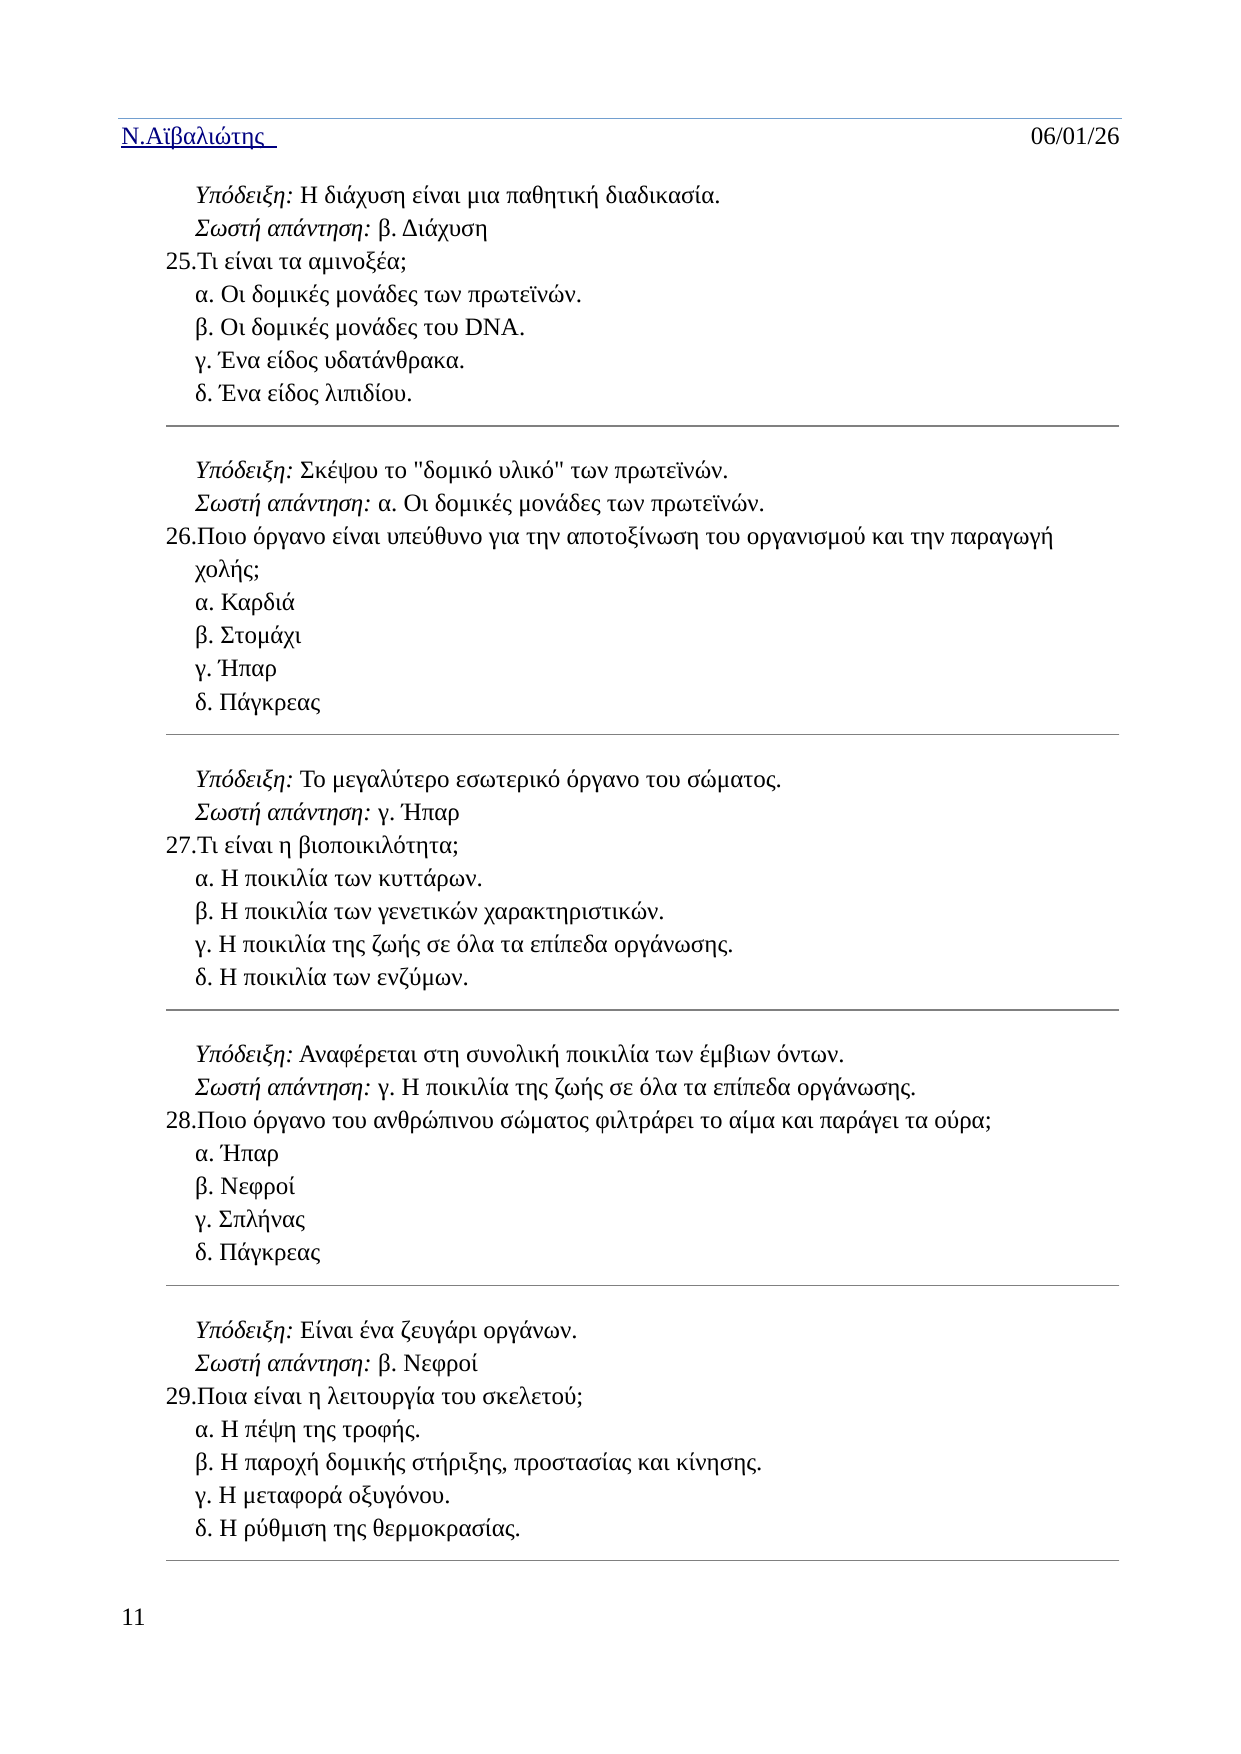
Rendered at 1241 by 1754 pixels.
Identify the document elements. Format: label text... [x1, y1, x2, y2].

list Υπόδειξη: Η διάχυση είναι μια παθητική διαδικασία. Σωστή απάντηση: β. Διάχυση [166, 180, 1119, 242]
list Υπόδειξη: Το μεγαλύτερο εσωτερικό όργανο του σώματος. Σωστή απάντηση: γ. Ήπαρ [166, 764, 1119, 826]
list Υπόδειξη: Είναι ένα ζευγάρι οργάνων. Σωστή απάντηση: β. Νεφροί [166, 1315, 1119, 1376]
list Τι είναι η βιοποικιλότητα; α. Η ποικιλία των κυττάρων. β. Η ποικιλία των γενετικών χαρακτηριστικών. γ. Η ποικιλία της ζωής σε όλα τα επίπεδα οργάνωσης. δ. Η ποικιλία των ενζύμων. [166, 830, 1119, 991]
list Ποια είναι η λειτουργία του σκελετού; α. Η πέψη της τροφής. β. Η παροχή δομικής στήριξης, προστασίας και κίνησης. γ. Η μεταφορά οξυγόνου. δ. Η ρύθμιση της θερμοκρασίας. [166, 1381, 1119, 1542]
list Υπόδειξη: Αναφέρεται στη συνολική ποικιλία των έμβιων όντων. Σωστή απάντηση: γ. Η ποικιλία της ζωής σε όλα τα επίπεδα οργάνωσης. [166, 1039, 1119, 1101]
list Τι είναι τα αμινοξέα; α. Οι δομικές μονάδες των πρωτεϊνών. β. Οι δομικές μονάδες του DNA. γ. Ένα είδος υδατάνθρακα. δ. Ένα είδος λιπιδίου. [166, 246, 1119, 407]
list Ποιο όργανο του ανθρώπινου σώματος φιλτράρει το αίμα και παράγει τα ούρα; α. Ήπαρ β. Νεφροί γ. Σπλήνας δ. Πάγκρεας [166, 1105, 1119, 1266]
list Ποιο όργανο είναι υπεύθυνο για την αποτοξίνωση του οργανισμού και την παραγωγή χολής; α. Καρδιά β. Στομάχι γ. Ήπαρ δ. Πάγκρεας [166, 521, 1119, 715]
list Υπόδειξη: Σκέψου το "δομικό υλικό" των πρωτεϊνών. Σωστή απάντηση: α. Οι δομικές μονάδες των πρωτεϊνών. [166, 455, 1119, 517]
